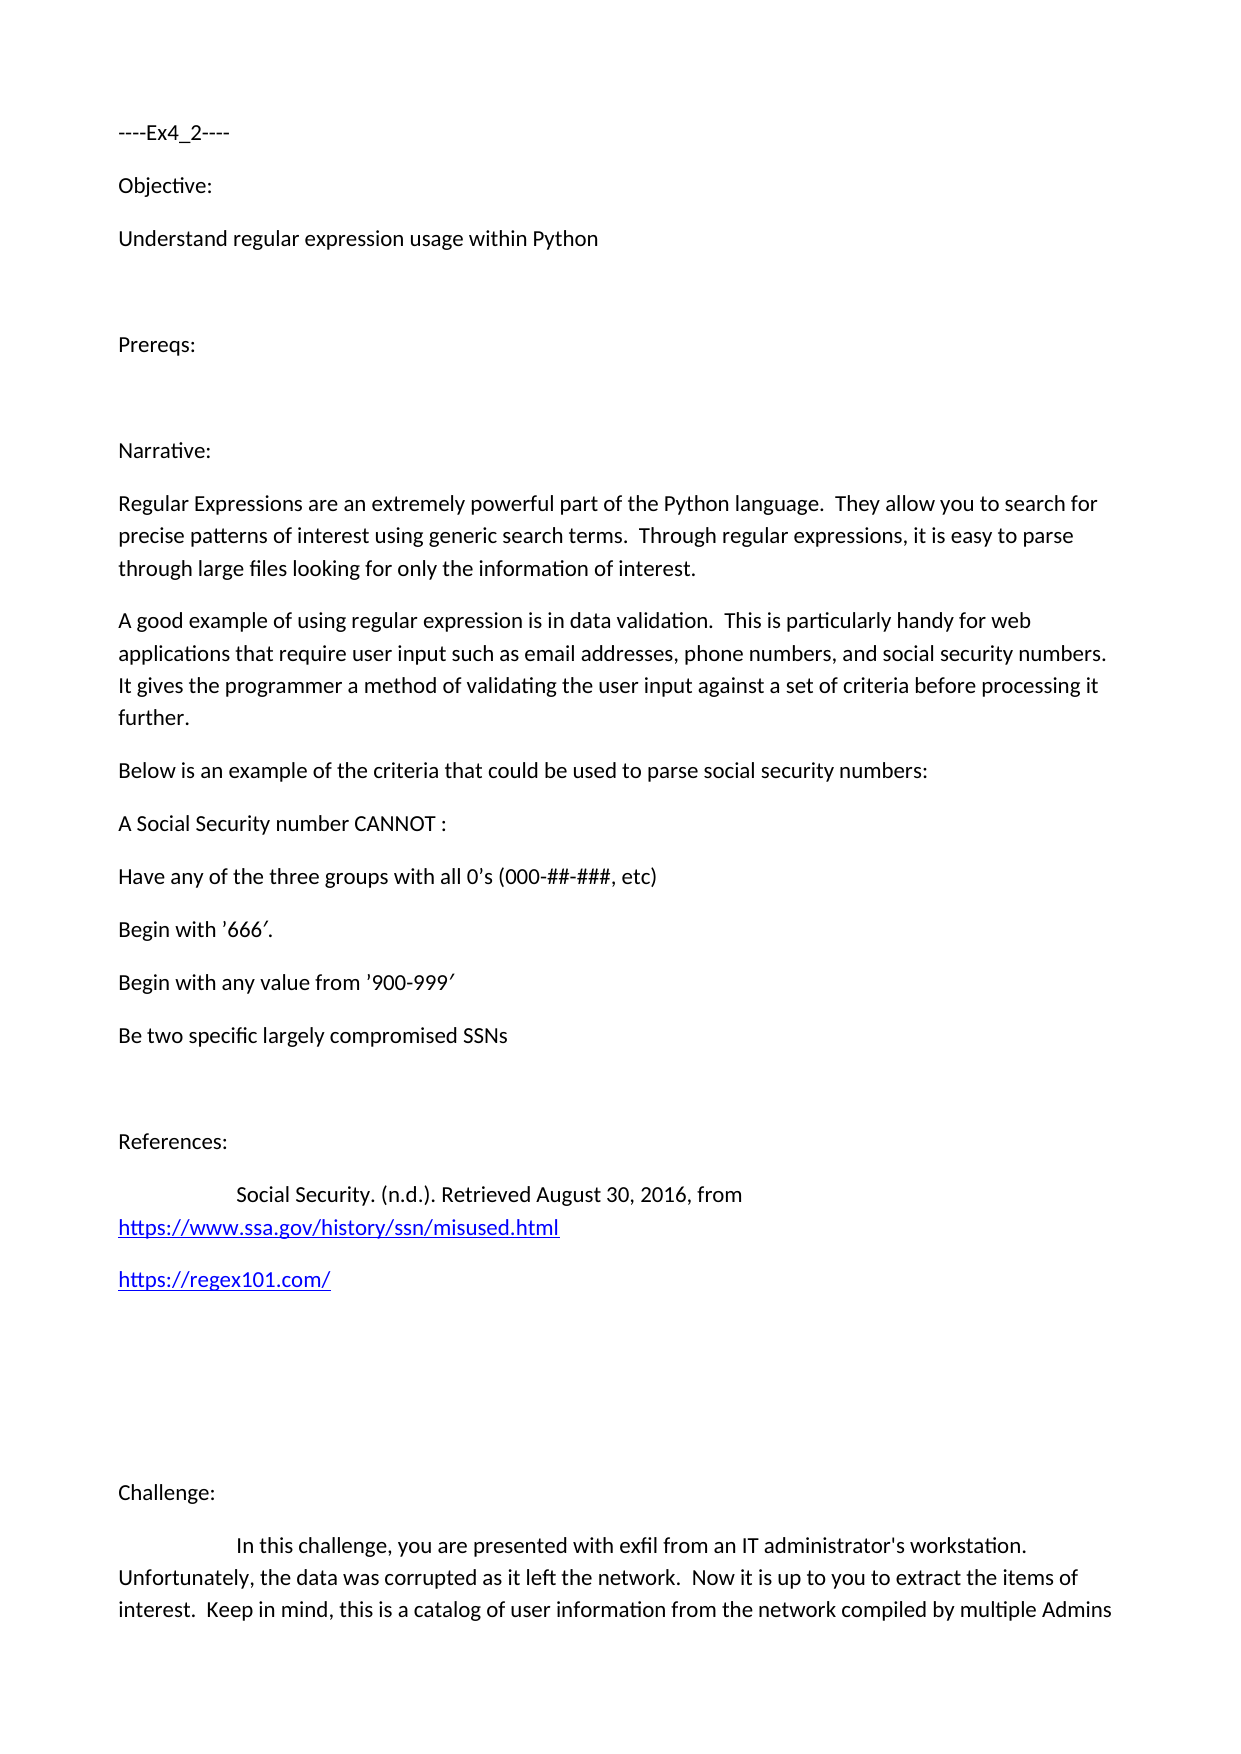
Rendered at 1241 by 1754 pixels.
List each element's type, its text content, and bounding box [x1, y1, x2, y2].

text Objective: [118, 171, 1122, 199]
text Regular Expressions are an extremely powerful part of the Python language. They allow you to search for precise patterns of interest using generic search terms. Through regular expressions, it is easy to parse through large files looking for only the information of interest. [118, 489, 1122, 582]
text Have any of the three groups with all 0’s (000-##-###, etc) [118, 862, 1122, 890]
text A Social Security number CANNOT : [118, 809, 1122, 837]
text A good example of using regular expression is in data validation. This is particularly handy for web applications that require user input such as email addresses, phone numbers, and social security numbers. It gives the programmer a method of validating the user input against a set of criteria before processing it further. [118, 607, 1122, 731]
text References: [118, 1127, 1122, 1155]
text Social Security. (n.d.). Retrieved August 30, 2016, from https://www.ssa.gov/history/ssn/misused.html [118, 1180, 1122, 1241]
text Begin with any value from ’900-999′ [118, 968, 1122, 996]
text Be two specific largely compromised SSNs [118, 1021, 1122, 1049]
text Narrative: [118, 436, 1122, 464]
text In this challenge, you are presented with exfil from an IT administrator's workstation. Unfortunately, the data was corrupted as it left the network. Now it is up to you to extract the items of interest. Keep in mind, this is a catalog of user information from the network compiled by multiple Admins [118, 1531, 1122, 1623]
text Begin with ’666′. [118, 915, 1122, 943]
text Prereqs: [118, 330, 1122, 358]
text ----Ex4_2---- [118, 118, 1122, 146]
text Understand regular expression usage within Python [118, 224, 1122, 252]
text Below is an example of the criteria that could be used to parse social security numbers: [118, 756, 1122, 784]
text https://regex101.com/ [118, 1266, 1122, 1294]
text Challenge: [118, 1478, 1122, 1506]
